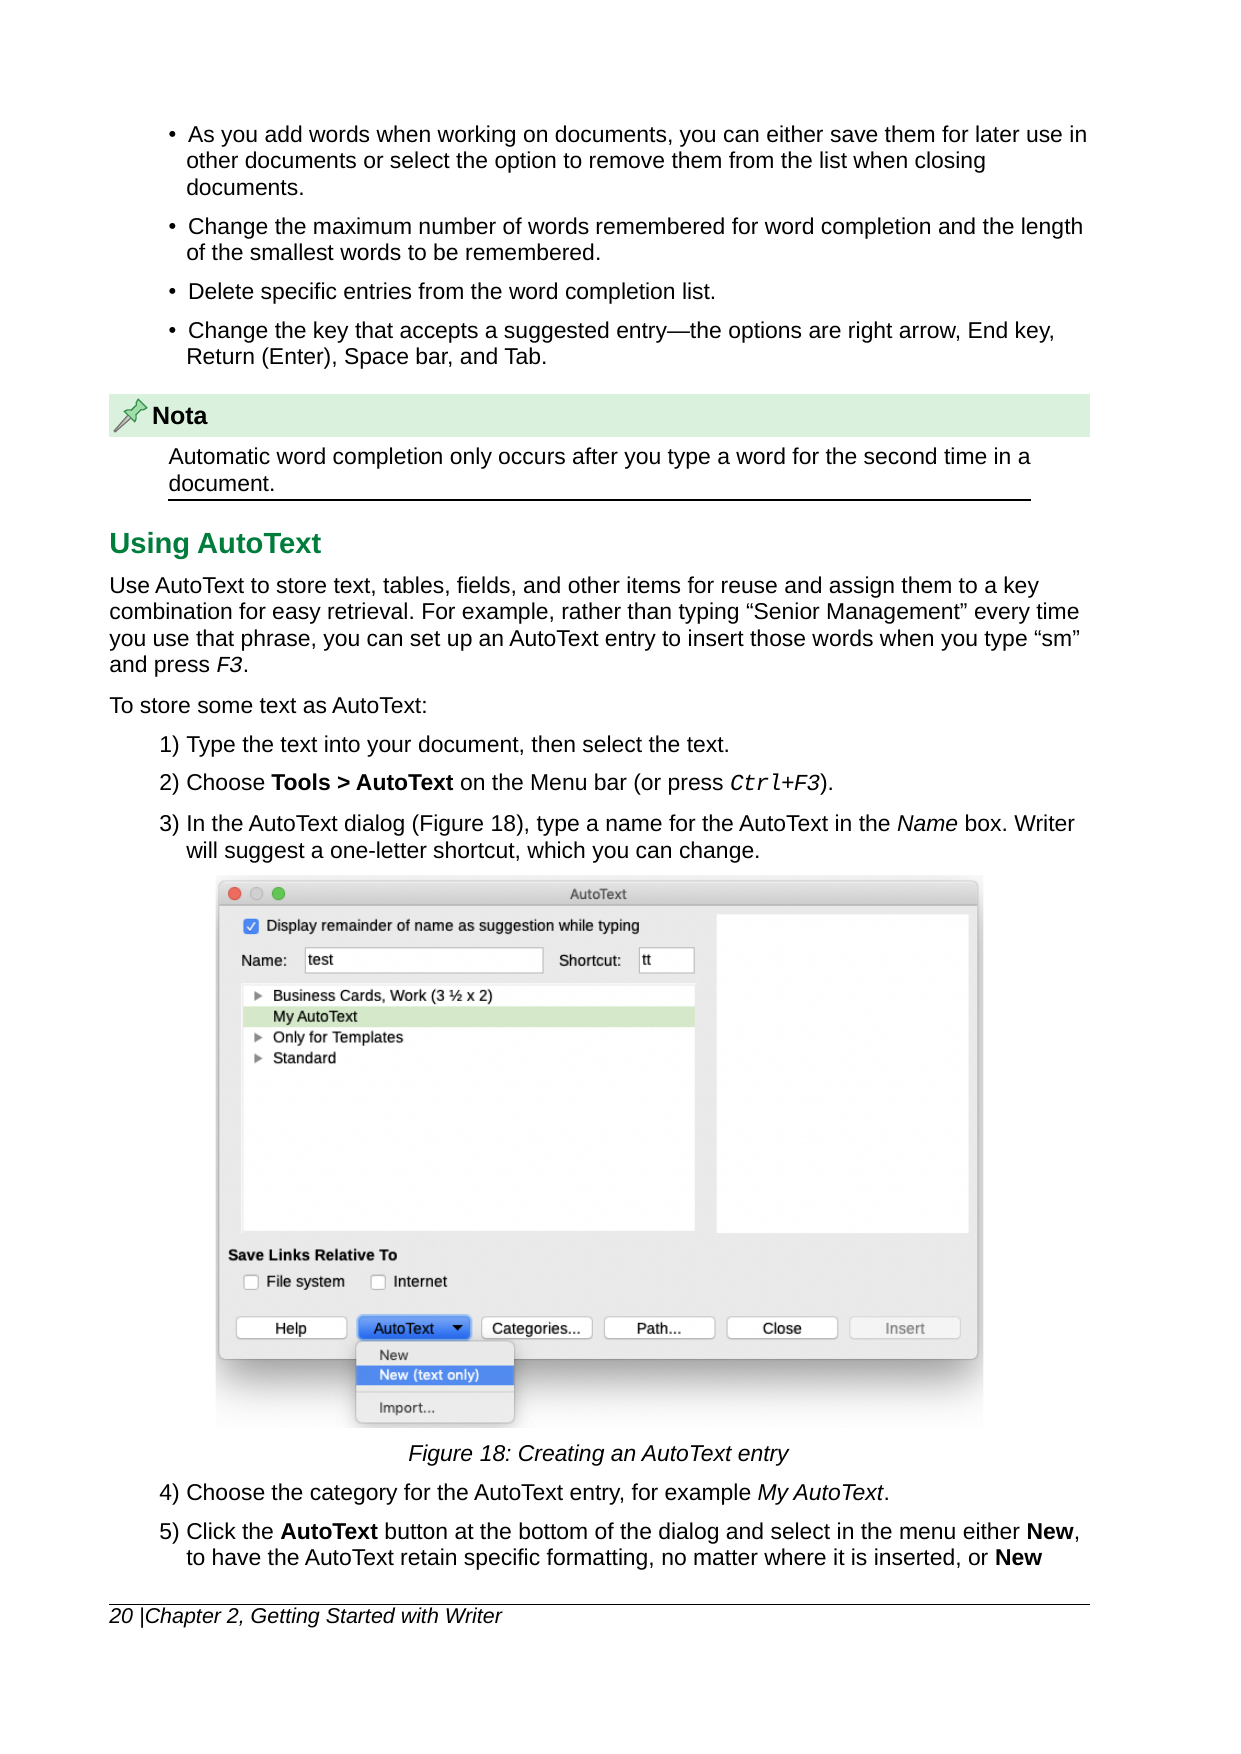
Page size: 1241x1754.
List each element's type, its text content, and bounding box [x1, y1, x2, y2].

list Choose the category for the AutoText entry, for example My AutoText. [186, 1479, 1090, 1505]
list As you add words when working on documents, you can either save them for later use in other documents or select the option to remove them from the list when closing documents. [168, 121, 1090, 200]
list Delete specific entries from the word completion list. [168, 278, 1090, 304]
subtitle Using AutoText [109, 526, 1090, 559]
list Change the maximum number of words remembered for word completion and the length of the smallest words to be remembered. [168, 213, 1090, 265]
text Automatic word completion only occurs after you type a word for the second time in a document. [168, 443, 1031, 499]
subtitle Nota [109, 394, 1090, 437]
list In the AutoText dialog (Figure 18), type a name for the AutoText in the Name box. Writer will suggest a one-letter shortcut, which you can change. [186, 810, 1090, 863]
list Choose Tools > AutoText on the Menu bar (or press Ctrl+F3). [186, 769, 1090, 798]
text Figure 18: Creating an AutoText entry [216, 1440, 983, 1466]
list Click the AutoText button at the bottom of the dialog and select in the menu either New, to have the AutoText retain specific formatting, no matter where it is inserted, or New [186, 1518, 1090, 1570]
list To store some text as AutoText: [109, 692, 1090, 718]
text Use AutoText to store text, tables, fields, and other items for reuse and assign them to a key combination for easy retrieval. For example, rather than typing “Senior Management” every time you use that phrase, you can set up an AutoText entry to insert those words when you type “sm” and press F3. [109, 572, 1090, 679]
picture [215, 875, 984, 1428]
list Type the text into your document, then select the text. [186, 731, 1090, 757]
list Change the key that accepts a suggested entry—the options are right arrow, End key, Return (Enter), Space bar, and Tab. [168, 317, 1090, 369]
